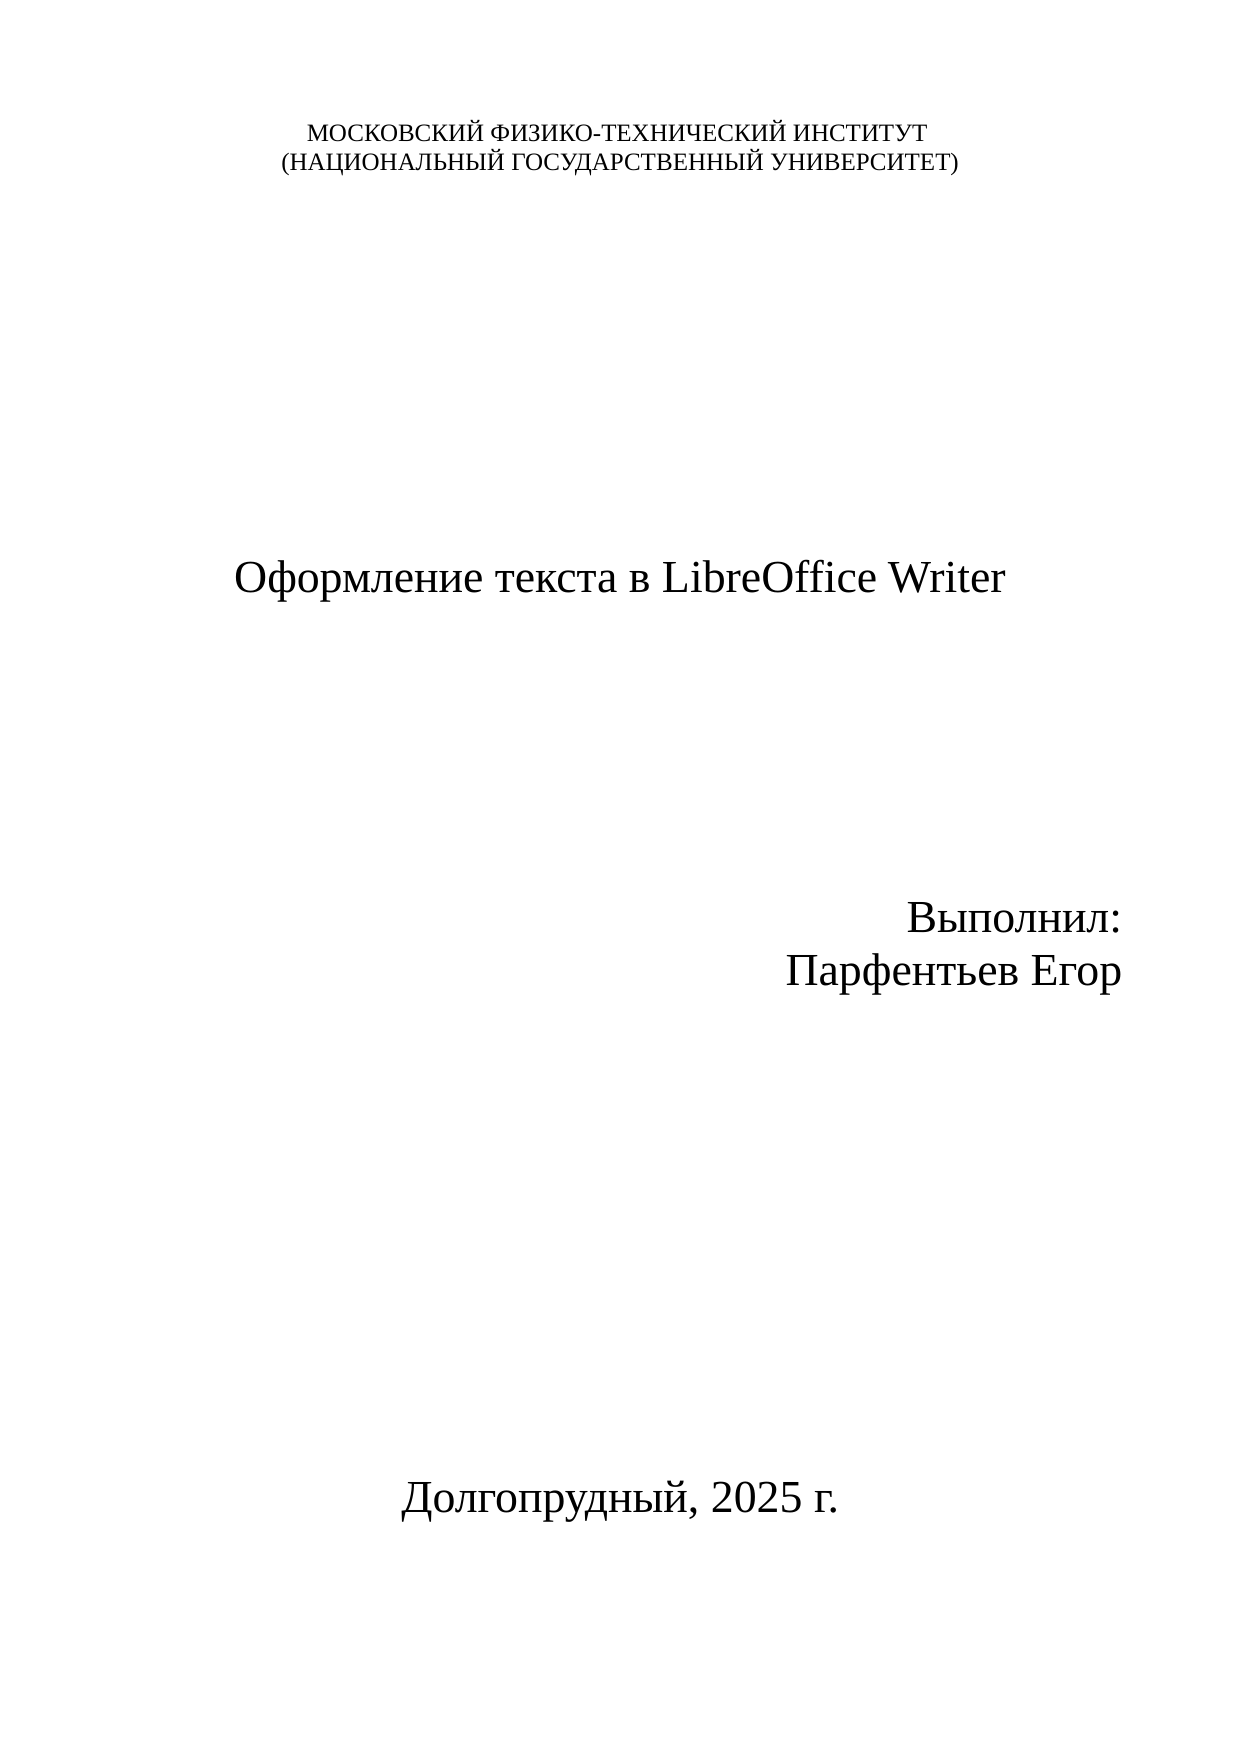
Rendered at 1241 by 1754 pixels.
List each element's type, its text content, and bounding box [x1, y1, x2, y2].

text Выполнил: [118, 889, 1122, 942]
text (НАЦИОНАЛЬНЫЙ ГОСУДАРСТВЕННЫЙ УНИВЕРСИТЕТ) [118, 147, 1122, 176]
text Парфентьев Егор [118, 942, 1122, 995]
text МОСКОВСКИЙ ФИЗИКО-ТЕХНИЧЕСКИЙ ИНСТИТУТ [118, 118, 1122, 147]
text Оформление текста в LibreOffice Writer [118, 549, 1122, 602]
text Долгопрудный, 2025 г. [118, 1469, 1122, 1522]
